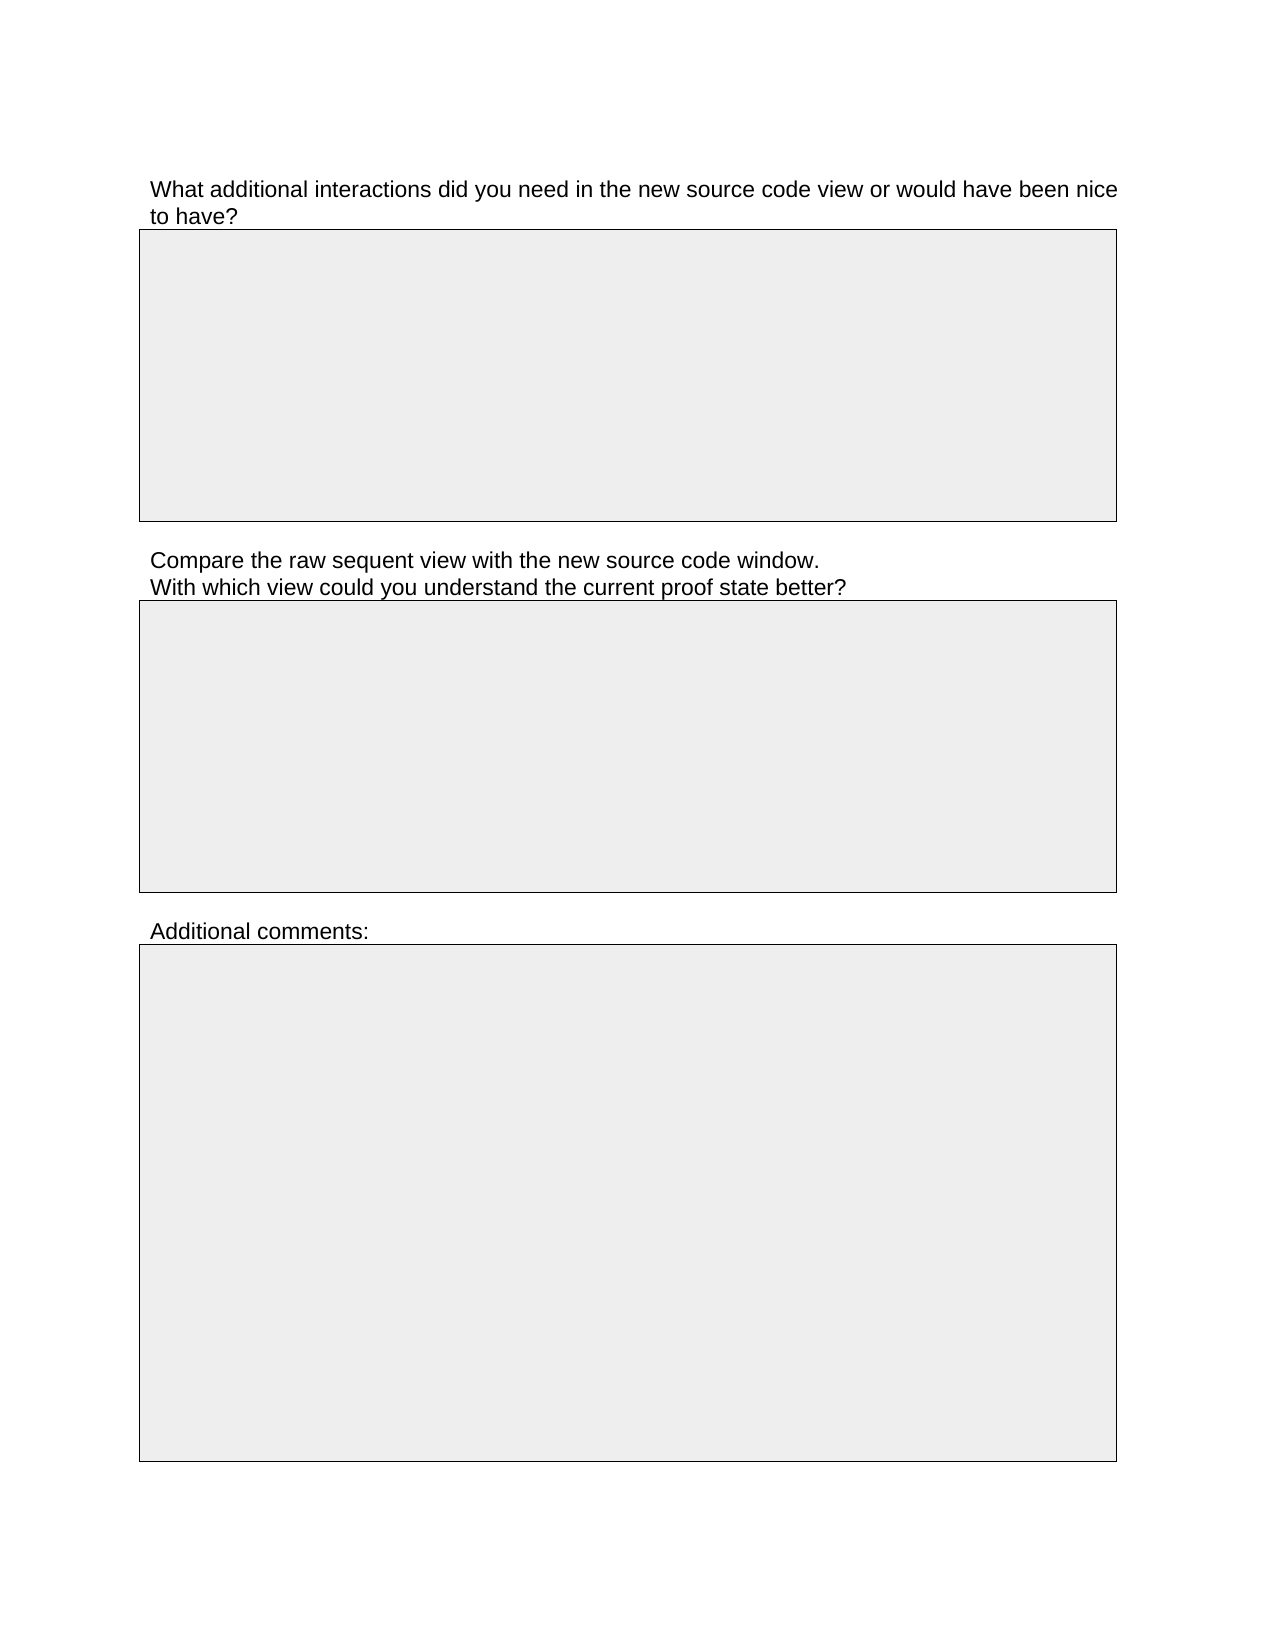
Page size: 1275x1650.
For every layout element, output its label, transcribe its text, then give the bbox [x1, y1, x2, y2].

table_header [140, 945, 1116, 1461]
table_header [140, 230, 1116, 521]
text Compare the raw sequent view with the new source code window. With which view could you understand the current proof state better? [150, 547, 1125, 600]
text What additional interactions did you need in the new source code view or would have been nice to have? [150, 176, 1125, 229]
table_header [140, 601, 1116, 892]
text Additional comments: [150, 918, 1125, 944]
